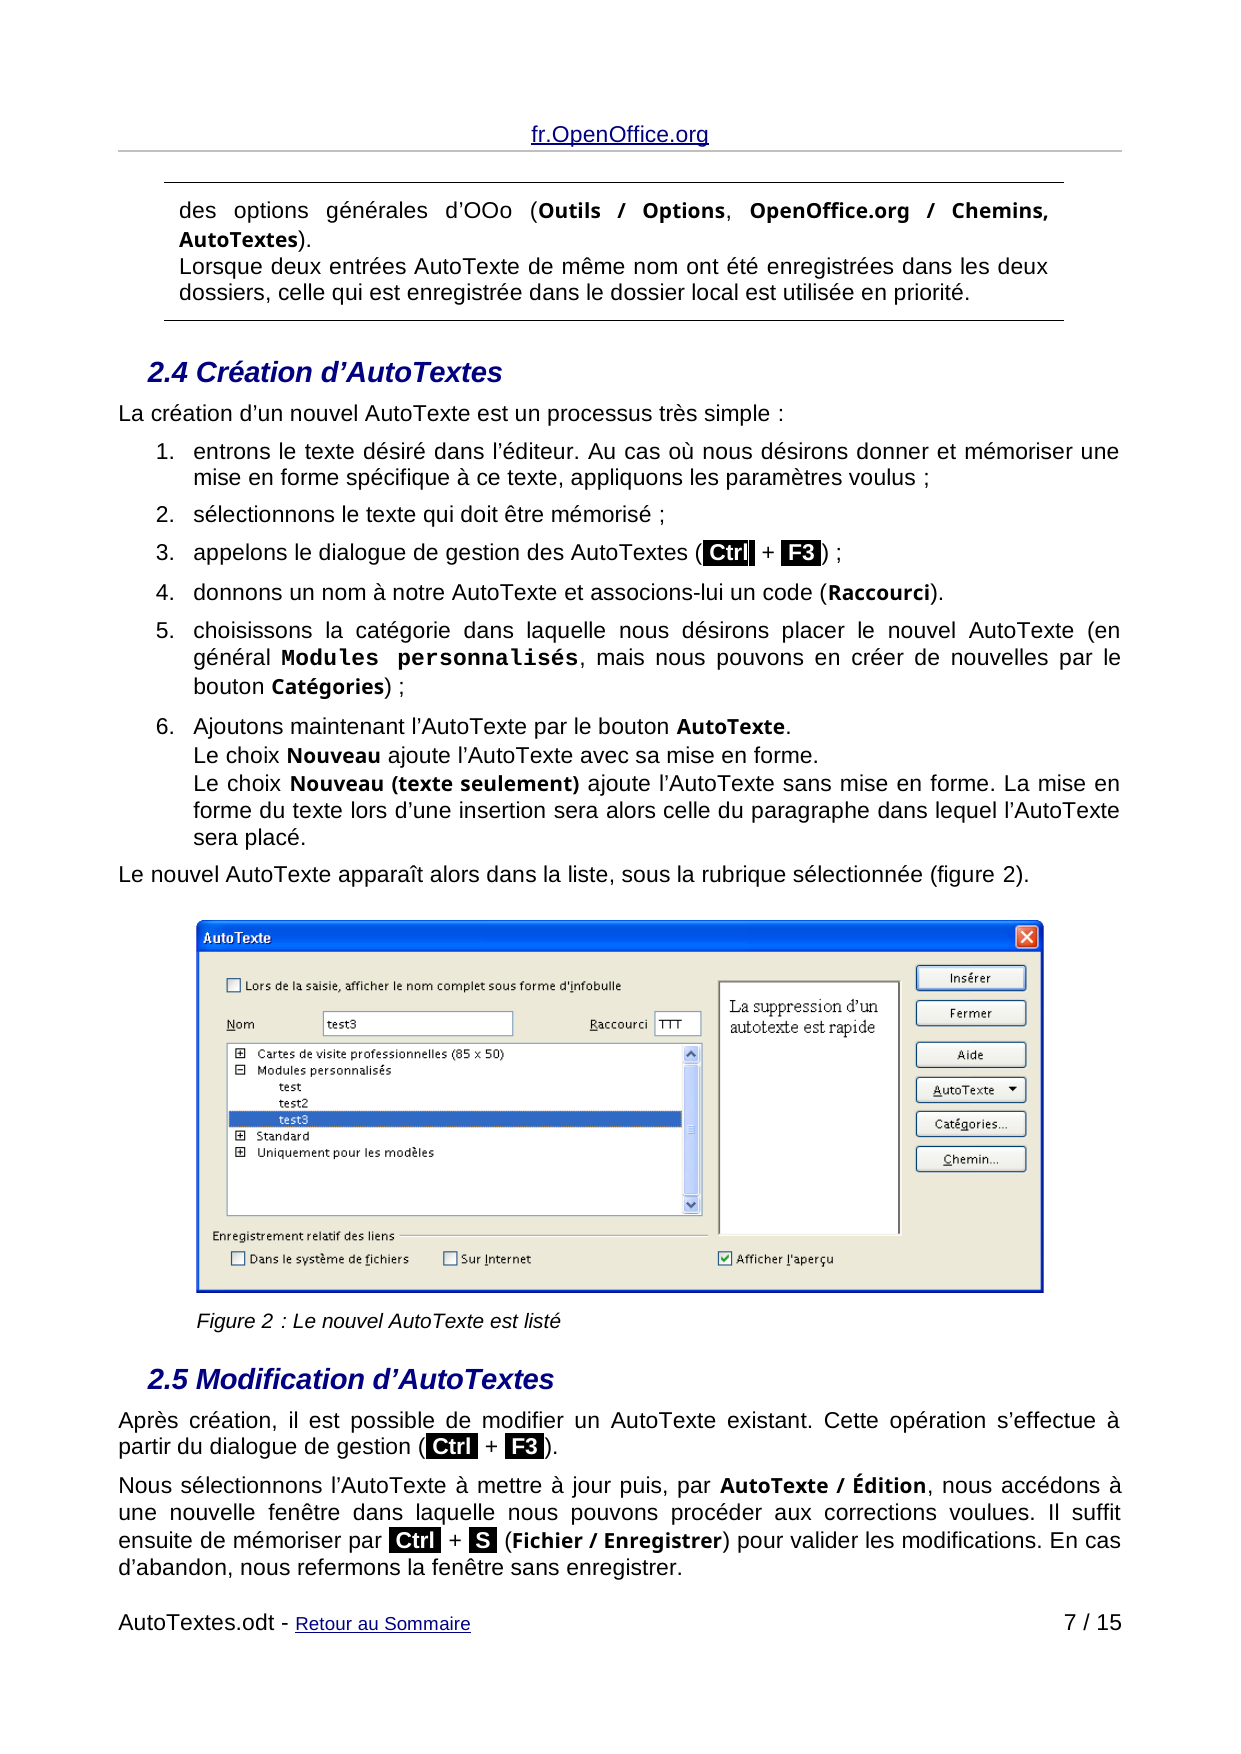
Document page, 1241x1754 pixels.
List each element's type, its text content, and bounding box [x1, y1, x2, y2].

list entrons le texte désiré dans l’éditeur. Au cas où nous désirons donner et mémoriser une mise en forme spécifique à ce texte, appliquons les paramètres voulus ; [156, 438, 1122, 490]
text Figure 2 : Le nouvel AutoTexte est listé [196, 1293, 1044, 1333]
list donnons un nom à notre AutoTexte et associons-lui un code (Raccourci). [156, 577, 1122, 606]
list appelons le dialogue de gestion des AutoTextes ( Ctrl + F3 ) ; [156, 540, 703, 566]
list appelons le dialogue de gestion des AutoTextes ( Ctrl + F3 ) ; [821, 540, 1122, 566]
text Nous sélectionnons l’AutoTexte à mettre à jour puis, par AutoTexte / Édition, nous accédons à une nouvelle fenêtre dans laquelle nous pouvons procéder aux corrections voulues. Il suffit ensuite de mémoriser par Ctrl + S (Fichier / Enregistrer) pour valider les modifications. En cas d’abandon, nous refermons la fenêtre sans enregistrer. [118, 1471, 1122, 1580]
text des options générales d’OOo (Outils / Options, OpenOffice.org / Chemins, AutoTextes). Lorsque deux entrées AutoTexte de même nom ont été enregistrées dans les deux dossiers, celle qui est enregistrée dans le dossier local est utilisée en priorité. [164, 183, 1064, 320]
list choisissons la catégorie dans laquelle nous désirons placer le nouvel AutoTexte (en général Modules personnalisés, mais nous pouvons en créer de nouvelles par le bouton Catégories) ; [156, 618, 1122, 701]
text Le nouvel AutoTexte apparaît alors dans la liste, sous la rubrique sélectionnée (figure 2). [118, 862, 1122, 888]
subtitle Modification d’AutoTextes [148, 906, 1122, 1395]
picture [196, 920, 1044, 1293]
list sélectionnons le texte qui doit être mémorisé ; [156, 502, 1122, 528]
subtitle Création d’AutoTextes [148, 356, 1122, 388]
text La création d’un nouvel AutoTexte est un processus très simple : [118, 400, 1122, 426]
text Après création, il est possible de modifier un AutoTexte existant. Cette opération s’effectue à partir du dialogue de gestion ( Ctrl + F3 ). [118, 1407, 1122, 1459]
list Ajoutons maintenant l’AutoTexte par le bouton AutoTexte. Le choix Nouveau ajoute l’AutoTexte avec sa mise en forme. Le choix Nouveau (texte seulement) ajoute l’AutoTexte sans mise en forme. La mise en forme du texte lors d’une insertion sera alors celle du paragraphe dans lequel l’AutoTexte sera placé. [156, 712, 1122, 850]
